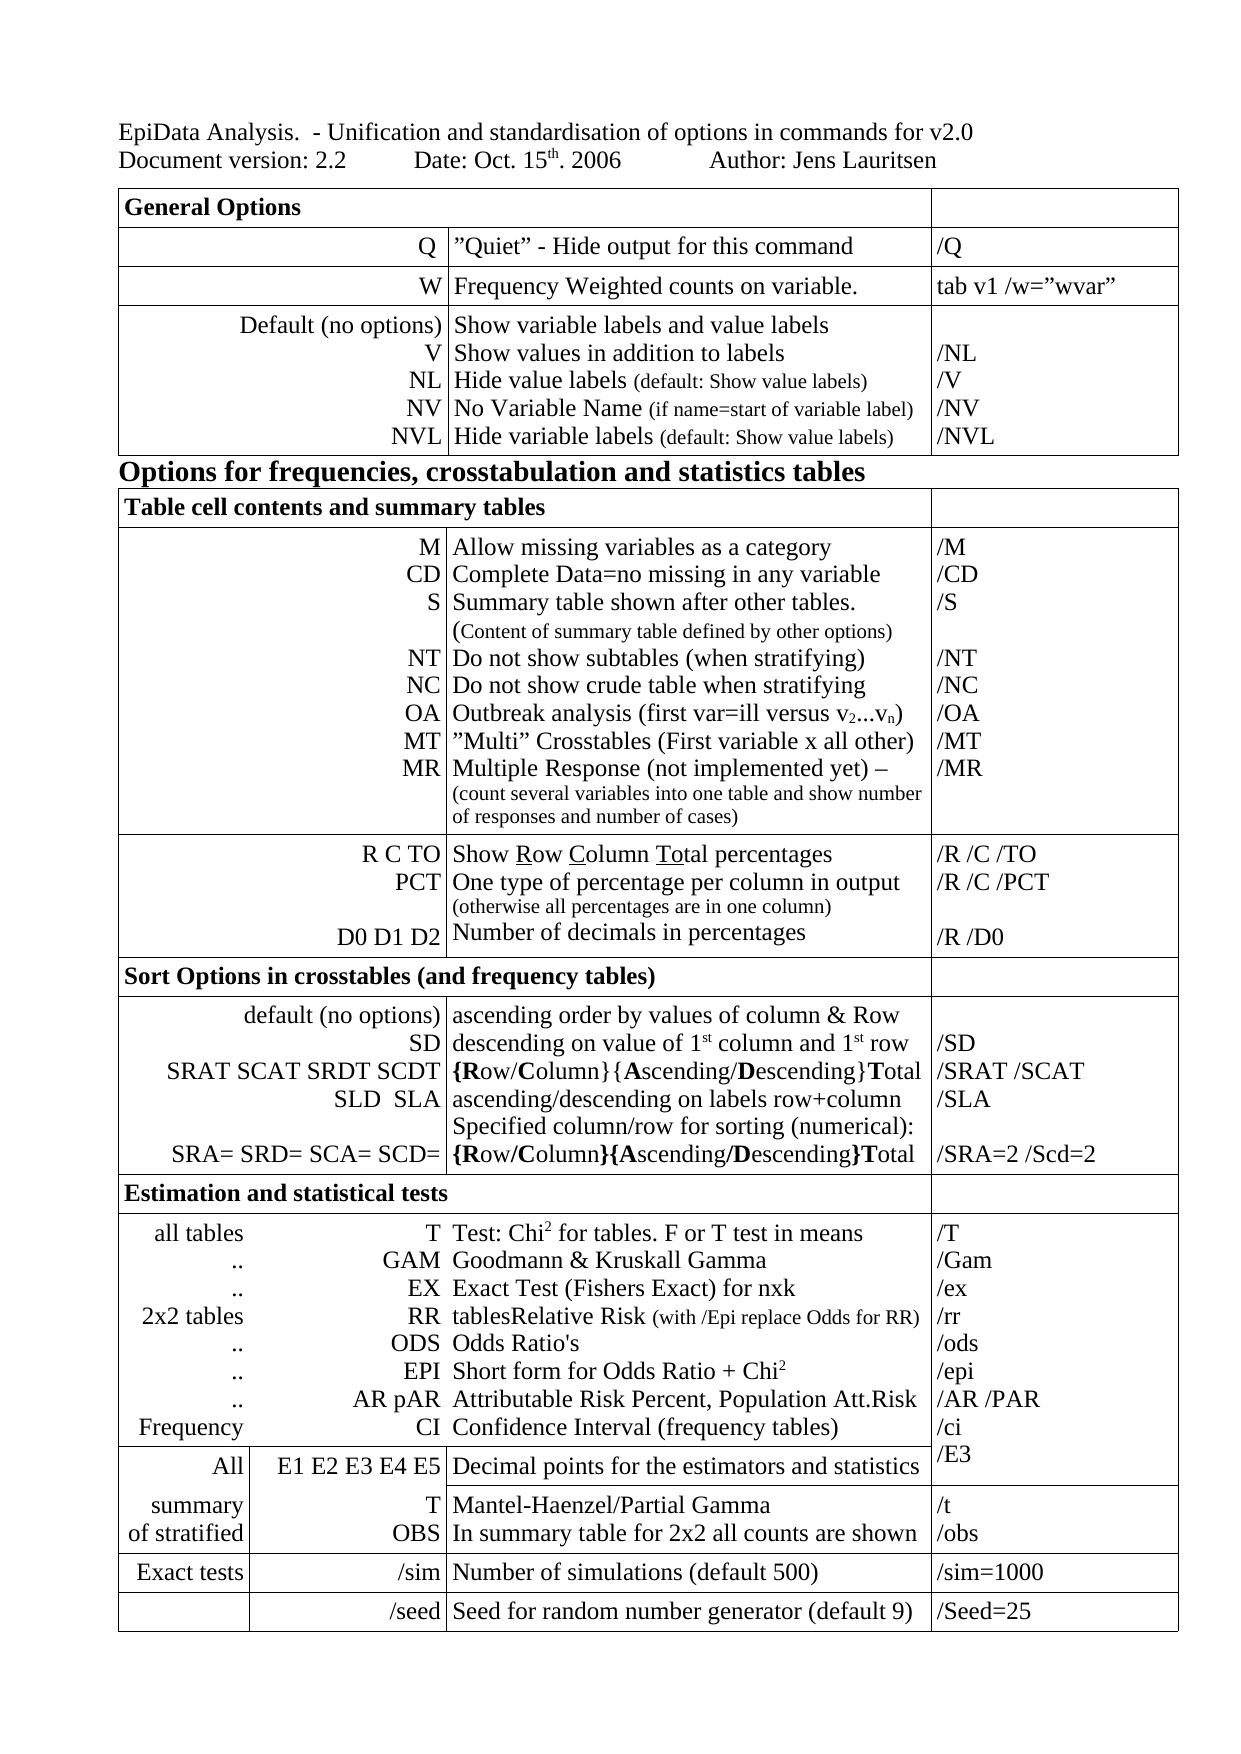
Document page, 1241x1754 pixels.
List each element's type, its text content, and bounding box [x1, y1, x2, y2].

table_cell /sim [250, 1554, 446, 1592]
table_cell /NL /V /NV /NVL [932, 306, 1178, 455]
table_cell /R /C /TO /R /C /PCT /R /D0 [932, 835, 1178, 957]
table_header Table cell contents and summary tables [119, 489, 931, 527]
table_cell T OBS [250, 1485, 446, 1552]
table_header General Options [119, 189, 931, 227]
table_cell Frequency Weighted counts on variable. [449, 267, 931, 305]
table_cell Show Row Column Total percentages One type of percentage per column in output (otherwise all percentages are in one column) Number of decimals in percentages [447, 835, 931, 957]
table_cell [119, 1593, 249, 1631]
table_header T GAM EX RR ODS EPI AR pAR CI [249, 1214, 446, 1446]
table_cell Q [119, 228, 448, 266]
table_header [932, 489, 1178, 527]
table_cell summary of stratified [119, 1485, 249, 1552]
table_cell /M /CD /S /NT /NC /OA /MT /MR [932, 528, 1178, 834]
table_cell default (no options) SD SRAT SCAT SRDT SCDT SLD SLA SRA= SRD= SCA= SCD= [119, 997, 446, 1174]
table_cell /Seed=25 [932, 1593, 1178, 1631]
table_cell /sim=1000 [932, 1554, 1178, 1592]
table_header [932, 189, 1178, 227]
table_cell /t /obs [932, 1486, 1178, 1552]
table_cell [932, 958, 1178, 996]
table_cell Allow missing variables as a category Complete Data=no missing in any variable Summary table shown after other tables. (Content of summary table defined by other options) Do not show subtables (when stratifying) Do not show crude table when stratifying Outbreak analysis (first var=ill versus v2...vn) ”Multi” Crosstables (First variable x all other) Multiple Response (not implemented yet) – (count several variables into one table and show number of responses and number of cases) [447, 528, 931, 834]
table_cell Exact tests [119, 1554, 249, 1592]
table_cell /Q [932, 228, 1178, 266]
table_cell tab v1 /w=”wvar” [932, 267, 1178, 305]
text EpiData Analysis. - Unification and standardisation of options in commands for v2.0 [118, 118, 1122, 146]
table_cell Number of simulations (default 500) [447, 1554, 931, 1592]
table_cell W [119, 267, 448, 305]
table_cell Estimation and statistical tests [119, 1175, 931, 1213]
table_cell Sort Options in crosstables (and frequency tables) [119, 958, 931, 996]
table_cell All [119, 1447, 249, 1485]
table_cell /SD /SRAT /SCAT /SLA /SRA=2 /Scd=2 [932, 997, 1178, 1174]
table_cell Decimal points for the estimators and statistics [447, 1447, 931, 1485]
table_cell [932, 1175, 1178, 1213]
table_cell Mantel-Haenzel/Partial Gamma In summary table for 2x2 all counts are shown [447, 1486, 931, 1552]
table_cell R C TO PCT D0 D1 D2 [119, 835, 446, 957]
text Document version: 2.2 Date: Oct. 15th. 2006 Author: Jens Lauritsen [118, 146, 1122, 173]
table_cell M CD S NT NC OA MT MR [119, 528, 446, 834]
table_cell Seed for random number generator (default 9) [447, 1593, 931, 1631]
table_cell /T /Gam /ex /rr /ods /epi /AR /PAR /ci /E3 [932, 1214, 1178, 1485]
table_header Test: Chi2 for tables. F or T test in means Goodmann & Kruskall Gamma Exact Test (Fishers Exact) for nxk tablesRelative Risk (with /Epi replace Odds for RR) Odds Ratio's Short form for Odds Ratio + Chi2 Attributable Risk Percent, Population Att.Risk Confidence Interval (frequency tables) [446, 1214, 931, 1446]
table_cell ascending order by values of column & Row descending on value of 1st column and 1st row {Row/Column}{Ascending/Descending}Total ascending/descending on labels row+column Specified column/row for sorting (numerical): {Row/Column}{Ascending/Descending}Total [447, 997, 931, 1174]
table_cell /seed [250, 1593, 446, 1631]
table_cell Show variable labels and value labels Show values in addition to labels Hide value labels (default: Show value labels) No Variable Name (if name=start of variable label) Hide variable labels (default: Show value labels) [449, 306, 931, 455]
text Options for frequencies, crosstabulation and statistics tables [118, 456, 1122, 488]
table_header all tables .. .. 2x2 tables .. .. .. Frequency [119, 1214, 249, 1446]
table_cell Default (no options) V NL NV NVL [119, 306, 448, 455]
table_cell E1 E2 E3 E4 E5 [250, 1447, 446, 1485]
table_cell ”Quiet” - Hide output for this command [449, 228, 931, 266]
